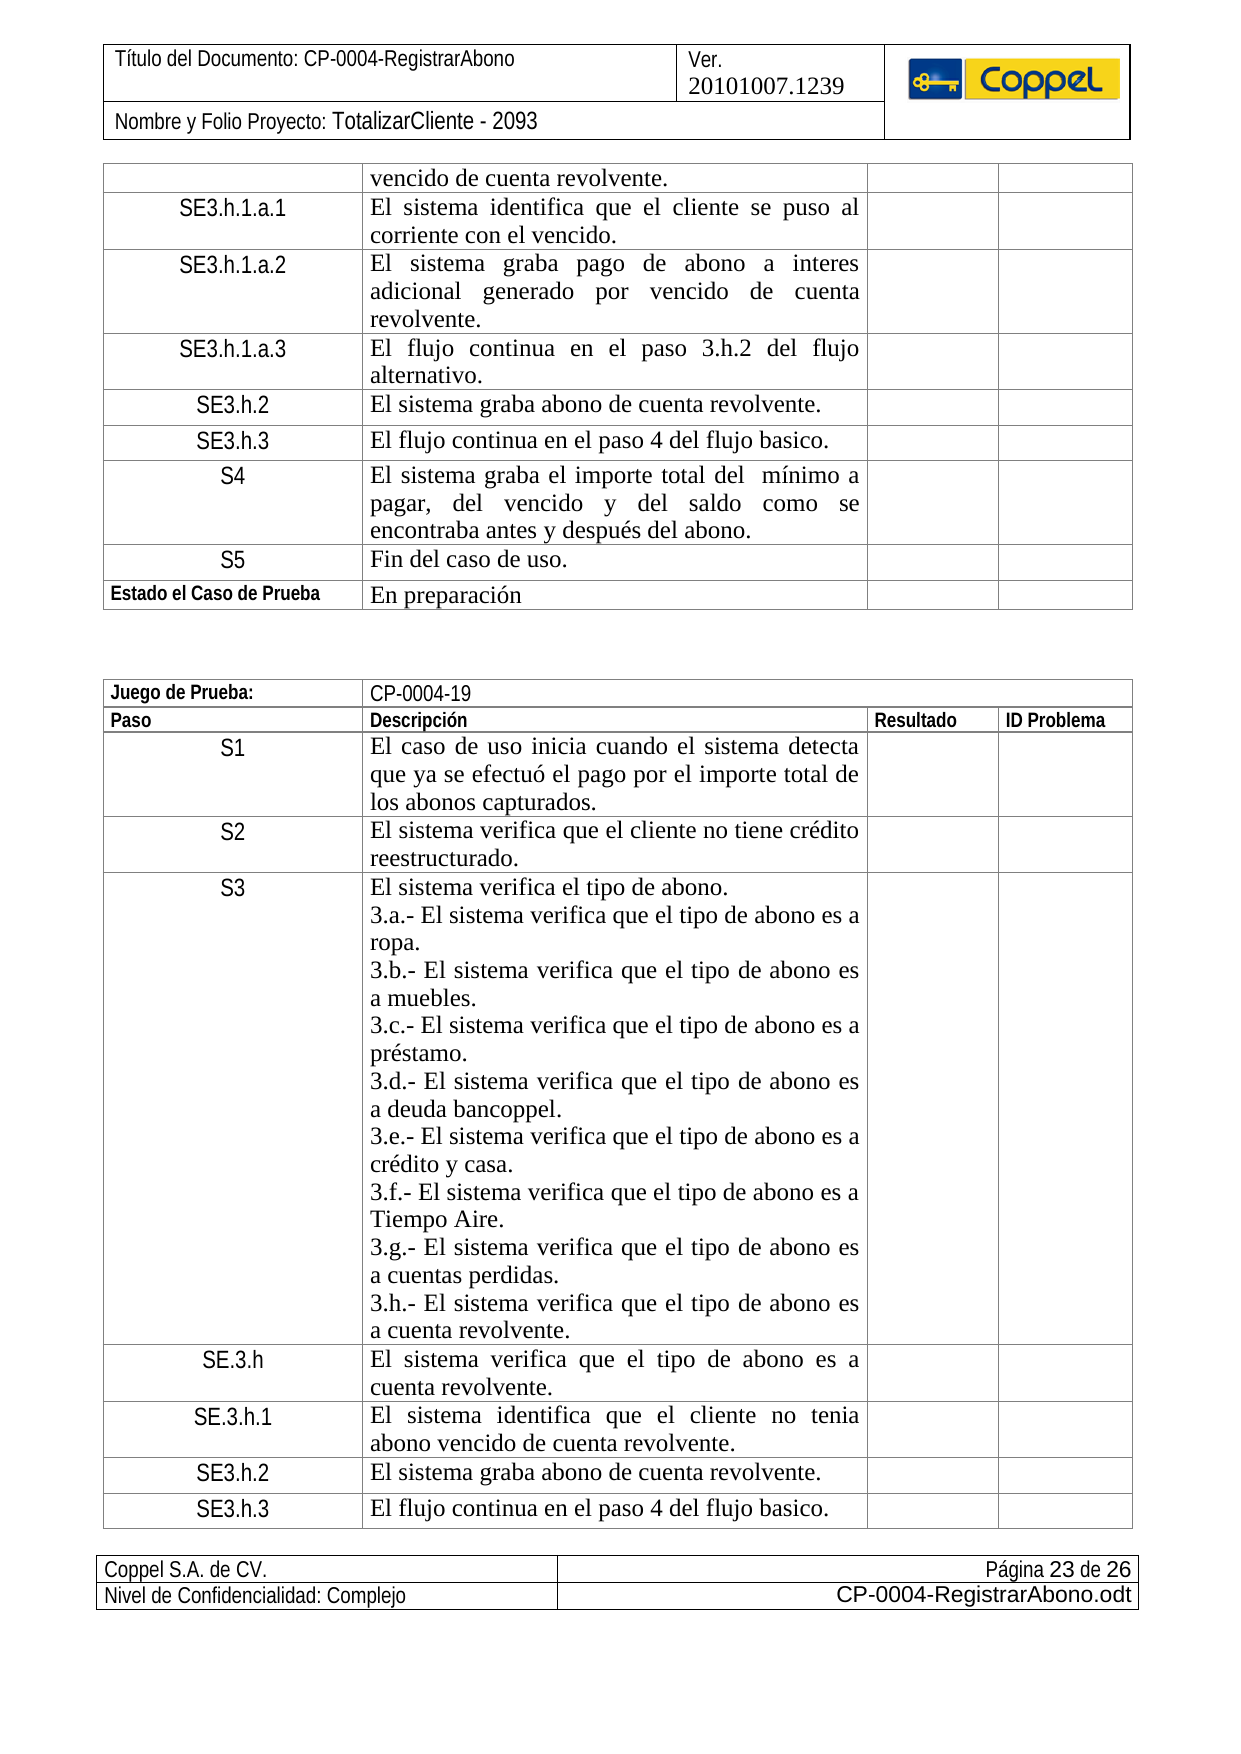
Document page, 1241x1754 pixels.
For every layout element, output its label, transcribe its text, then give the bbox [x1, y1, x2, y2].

table_cell [868, 873, 998, 1344]
table_cell [999, 1494, 1132, 1528]
table_cell El flujo continua en el paso 3.h.2 del flujo alternativo. [363, 334, 867, 389]
table_cell Paso [104, 708, 362, 731]
table_cell El caso de uso inicia cuando el sistema detecta que ya se efectuó el pago por el importe total de los abonos capturados. [363, 733, 867, 816]
table_cell S3 [104, 873, 362, 1344]
table_cell El sistema identifica que el cliente no tenia abono vencido de cuenta revolvente. [363, 1402, 867, 1457]
table_cell El flujo continua en el paso 4 del flujo basico. [363, 1494, 867, 1528]
table_cell El sistema identifica que el cliente se puso al corriente con el vencido. [363, 193, 867, 248]
table_cell [868, 817, 998, 872]
table_cell [868, 250, 998, 333]
table_cell SE3.h.1.a.3 [104, 334, 362, 389]
table_cell [999, 581, 1132, 609]
table_cell S2 [104, 817, 362, 872]
table_cell S4 [104, 461, 362, 544]
table_cell SE3.h.1.a.2 [104, 250, 362, 333]
table_cell El sistema verifica el tipo de abono. 3.a.- El sistema verifica que el tipo de abono es a ropa. 3.b.- El sistema verifica que el tipo de abono es a muebles. 3.c.- El sistema verifica que el tipo de abono es a préstamo. 3.d.- El sistema verifica que el tipo de abono es a deuda bancoppel. 3.e.- El sistema verifica que el tipo de abono es a crédito y casa. 3.f.- El sistema verifica que el tipo de abono es a Tiempo Aire. 3.g.- El sistema verifica que el tipo de abono es a cuentas perdidas. 3.h.- El sistema verifica que el tipo de abono es a cuenta revolvente. [363, 873, 867, 1344]
table_cell Descripción [363, 708, 867, 731]
table_cell [999, 1345, 1132, 1401]
table_cell El sistema graba abono de cuenta revolvente. [363, 390, 867, 425]
table_cell [999, 733, 1132, 816]
table_cell S5 [104, 545, 362, 580]
table_cell [999, 1402, 1132, 1457]
table_cell SE3.h.3 [104, 426, 362, 460]
table_cell [868, 164, 998, 192]
table_cell [868, 461, 998, 544]
table_cell ID Problema [999, 708, 1132, 731]
table_cell [999, 390, 1132, 425]
table_cell El sistema graba pago de abono a interes adicional generado por vencido de cuenta revolvente. [363, 250, 867, 333]
table_cell [868, 581, 998, 609]
table_cell [104, 164, 362, 192]
table_cell [868, 733, 998, 816]
table_cell [868, 334, 998, 389]
table_cell [868, 545, 998, 580]
table_cell [999, 545, 1132, 580]
table_cell [999, 250, 1132, 333]
table_cell [999, 193, 1132, 248]
table_cell Estado el Caso de Prueba [104, 581, 362, 609]
table_cell [868, 193, 998, 248]
table_cell [999, 334, 1132, 389]
table_header CP-0004-19 [363, 680, 1132, 706]
table_cell SE.3.h.1 [104, 1402, 362, 1457]
table_cell El flujo continua en el paso 4 del flujo basico. [363, 426, 867, 460]
table_cell El sistema graba abono de cuenta revolvente. [363, 1458, 867, 1493]
table_cell SE3.h.1.a.1 [104, 193, 362, 248]
table_cell [868, 390, 998, 425]
table_cell SE3.h.2 [104, 1458, 362, 1493]
table_cell El sistema verifica que el cliente no tiene crédito reestructurado. [363, 817, 867, 872]
table_cell Fin del caso de uso. [363, 545, 867, 580]
table_cell [999, 873, 1132, 1344]
table_cell SE.3.h [104, 1345, 362, 1401]
table_cell S1 [104, 733, 362, 816]
table_cell SE3.h.3 [104, 1494, 362, 1528]
table_cell [999, 817, 1132, 872]
table_cell [999, 461, 1132, 544]
table_cell SE3.h.2 [104, 390, 362, 425]
table_cell [868, 1345, 998, 1401]
table_cell En preparación [363, 581, 867, 609]
table_cell Resultado [868, 708, 998, 731]
table_cell [868, 1494, 998, 1528]
table_cell El sistema verifica que el tipo de abono es a cuenta revolvente. [363, 1345, 867, 1401]
table_cell El sistema graba el importe total del mínimo a pagar, del vencido y del saldo como se encontraba antes y después del abono. [363, 461, 867, 544]
table_cell [868, 1402, 998, 1457]
table_cell [999, 1458, 1132, 1493]
table_cell [999, 426, 1132, 460]
table_cell [868, 426, 998, 460]
table_cell [999, 164, 1132, 192]
table_header Juego de Prueba: [104, 680, 362, 706]
table_cell vencido de cuenta revolvente. [363, 164, 867, 192]
table_cell [868, 1458, 998, 1493]
